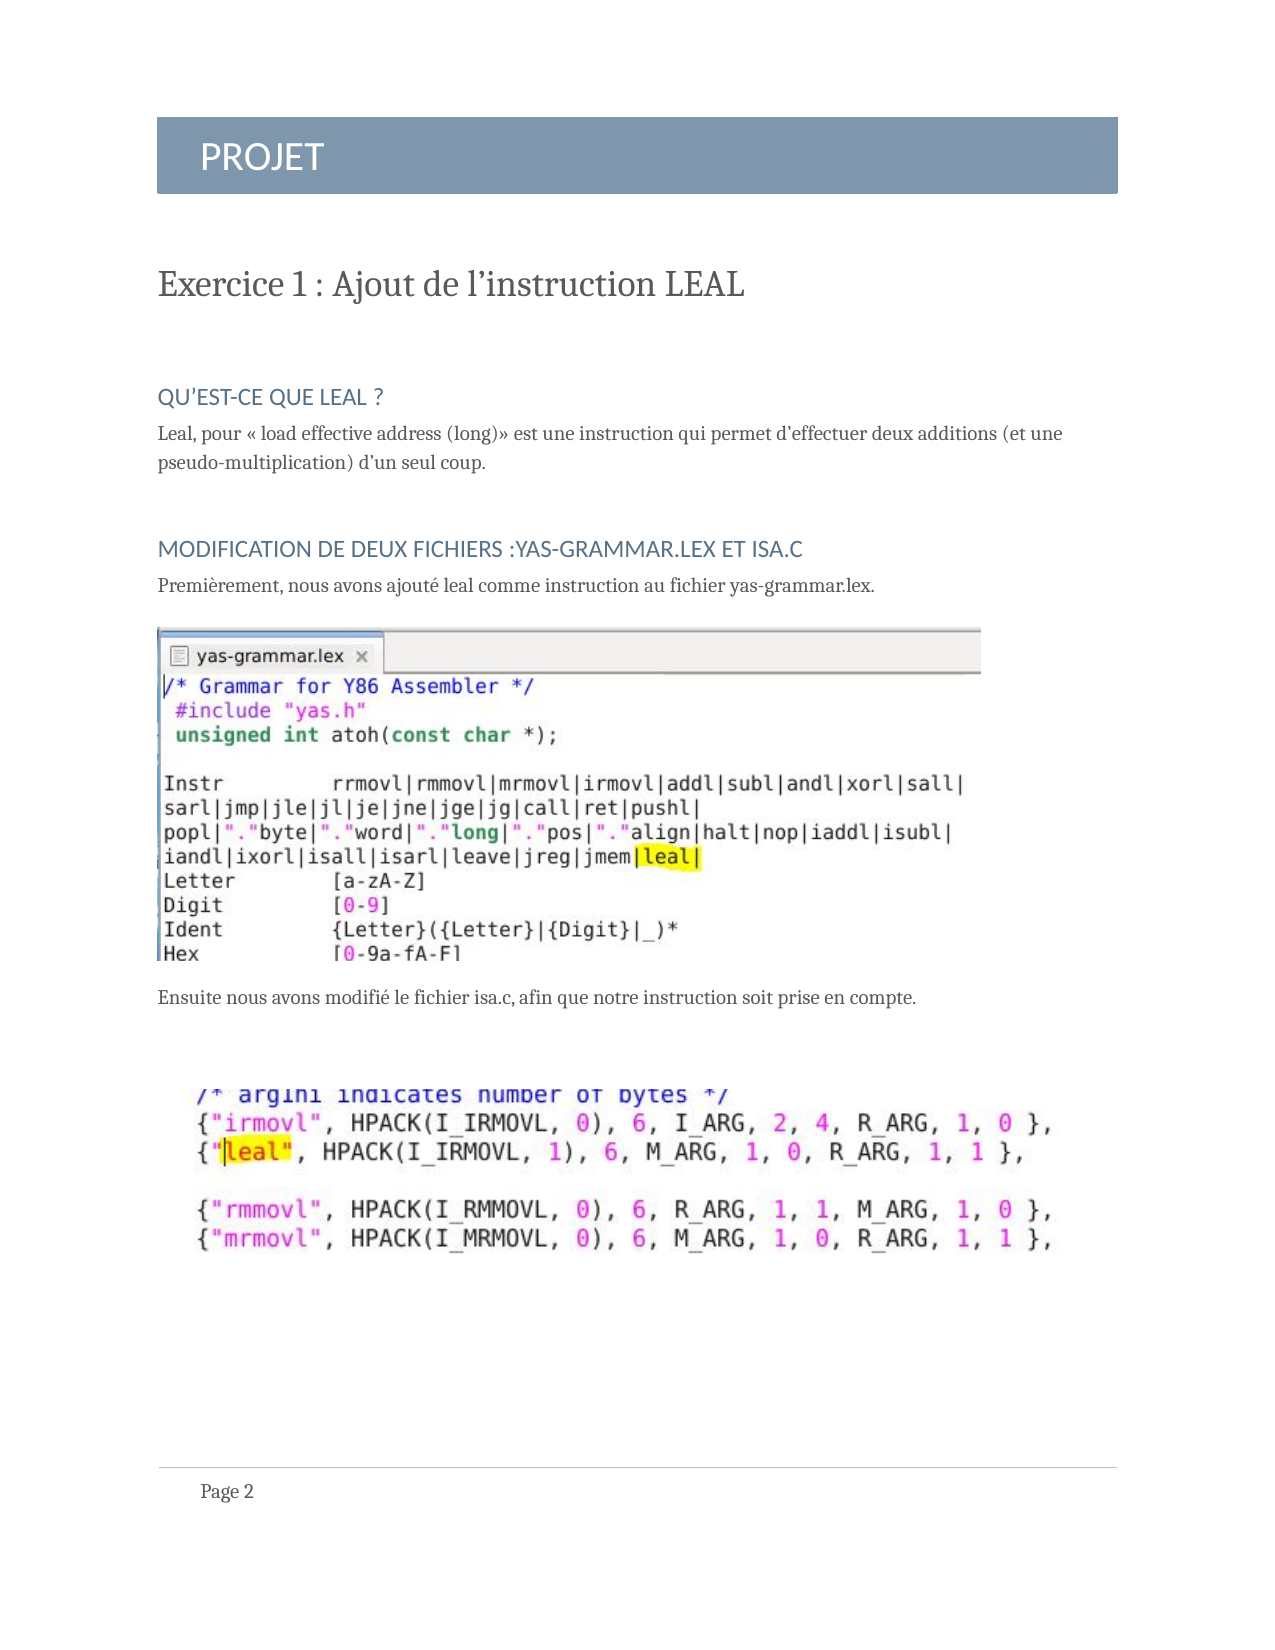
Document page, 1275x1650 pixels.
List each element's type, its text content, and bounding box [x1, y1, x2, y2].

text Leal, pour « load effective address (long)» est une instruction qui permet d’effectuer deux additions (et une pseudo-multiplication) d’un seul coup. [157, 422, 1117, 474]
text Premièrement, nous avons ajouté leal comme instruction au fichier yas-grammar.lex. [157, 574, 1117, 598]
subtitle Qu’est-ce que LEAL ? [157, 381, 1117, 411]
subtitle Modification de deux fichiers :yas-grammar.lex et isa.c [157, 533, 1117, 564]
text Ensuite nous avons modifié le fichier isa.c, afin que notre instruction soit prise en compte. [157, 986, 1117, 1010]
subtitle Exercice 1 : Ajout de l’instruction LEAL [157, 262, 1117, 306]
